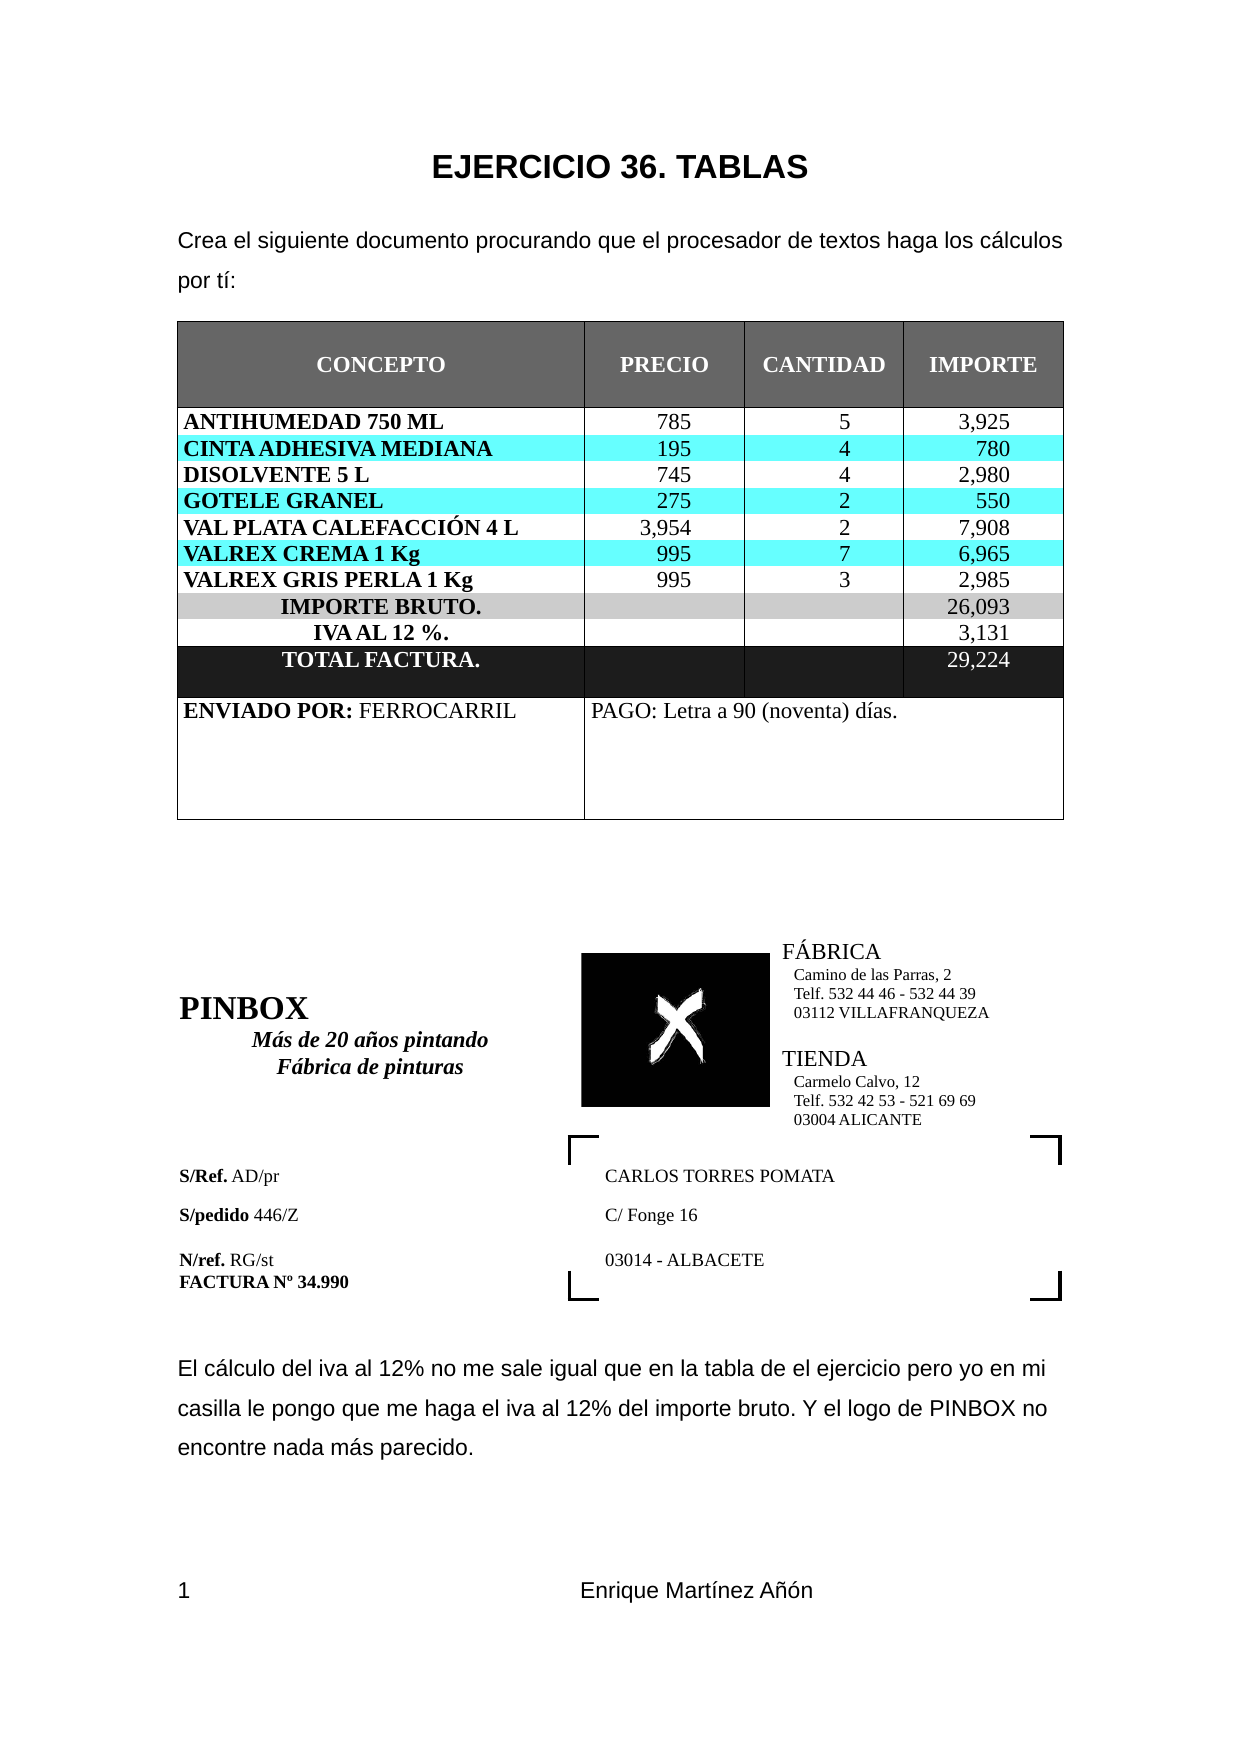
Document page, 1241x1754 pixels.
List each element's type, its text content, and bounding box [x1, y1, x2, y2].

table_header FÁBRICA Camino de las Parras, 2 Telf. 532 44 46 - 532 44 39 03112 VILLAFRANQUEZA [776, 933, 1060, 1040]
table_cell [599, 1135, 1030, 1164]
table_cell 03014 - ALBACETE [599, 1243, 1030, 1271]
table_cell [569, 1165, 599, 1204]
table_cell [585, 647, 744, 697]
table_cell GOTELE GRANEL [178, 488, 584, 514]
table_cell [745, 647, 903, 697]
table_cell 785 [585, 408, 744, 435]
table_cell [173, 1135, 568, 1164]
picture [581, 953, 770, 1107]
table_cell ANTIHUMEDAD 750 ML [178, 408, 584, 435]
table_header IMPORTE [904, 322, 1063, 407]
table_cell 2.985 [904, 566, 1063, 593]
table_header PRECIO [585, 322, 744, 407]
table_cell [569, 1243, 599, 1271]
table_cell 4 [745, 461, 903, 487]
table_cell [1030, 1243, 1060, 1271]
table_cell 195 [585, 435, 744, 461]
table_cell 26.093 [904, 593, 1063, 619]
table_cell IMPORTE BRUTO. [178, 593, 584, 619]
table_cell [599, 1271, 1030, 1298]
table_cell VAL PLATA CALEFACCIÓN 4 L [178, 514, 584, 540]
table_cell 4 [745, 435, 903, 461]
table_cell FACTURA Nº 34.990 [173, 1271, 568, 1298]
text El cálculo del iva al 12% no me sale igual que en la tabla de el ejercicio pero yo en mi casilla le pongo que me haga el iva al 12% del importe bruto. Y el logo de PINBOX no encontre nada más parecido. [177, 1355, 1063, 1461]
table_cell 550 [904, 488, 1063, 514]
table_cell [585, 593, 744, 619]
table_cell PAGO: Letra a 90 (noventa) días. [585, 698, 1063, 818]
table_cell [745, 593, 903, 619]
table_cell 7.908 [904, 514, 1063, 540]
table_cell 3.954 [585, 514, 744, 540]
table_header [569, 933, 776, 1135]
table_cell S/pedido 446/Z [173, 1204, 569, 1243]
table_cell 995 [585, 566, 744, 593]
table_cell 2 [745, 514, 903, 540]
table_cell DISOLVENTE 5 L [178, 461, 584, 487]
table_cell N/ref. RG/st [173, 1243, 569, 1271]
table_cell [1030, 1138, 1058, 1164]
table_cell 7 [745, 540, 903, 566]
table_cell 3.131 [904, 619, 1063, 646]
table_header CANTIDAD [745, 322, 903, 407]
table_cell IVA AL 12 %. [178, 619, 584, 646]
table_cell [1030, 1204, 1060, 1243]
table_cell 3.925 [904, 408, 1063, 435]
table_cell 2 [745, 488, 903, 514]
table_cell CARLOS TORRES POMATA [599, 1165, 1030, 1204]
table_cell 3 [745, 566, 903, 593]
text Crea el siguiente documento procurando que el procesador de textos haga los cálculos por tí: [177, 227, 1063, 293]
table_cell 2.980 [904, 461, 1063, 487]
table_cell 5 [745, 408, 903, 435]
table_cell TIENDA Carmelo Calvo, 12 Telf. 532 42 53 - 521 69 69 03004 ALICANTE [776, 1040, 1060, 1135]
table_header CONCEPTO [178, 322, 584, 407]
table_cell TOTAL FACTURA. [178, 647, 584, 697]
table_cell [585, 619, 744, 646]
table_cell [571, 1138, 599, 1164]
table_cell CINTA ADHESIVA MEDIANA [178, 435, 584, 461]
table_cell [745, 619, 903, 646]
table_cell 995 [585, 540, 744, 566]
table_cell 780 [904, 435, 1063, 461]
table_cell [1030, 1165, 1060, 1204]
table_header PINBOX Más de 20 años pintando Fábrica de pinturas [173, 933, 569, 1135]
table_cell C/ Fonge 16 [599, 1204, 1030, 1243]
table_cell 6.965 [904, 540, 1063, 566]
table_cell 745 [585, 461, 744, 487]
table_cell VALREX GRIS PERLA 1 Kg [178, 566, 584, 593]
table_cell [569, 1204, 599, 1243]
table_cell ENVIADO POR: FERROCARRIL [178, 698, 584, 818]
table_cell 29.224 [904, 647, 1063, 697]
table_cell [1030, 1271, 1058, 1298]
table_cell S/Ref. AD/pr [173, 1165, 569, 1204]
table_cell 275 [585, 488, 744, 514]
title ejercicio 36. tablas [177, 148, 1063, 186]
table_cell VALREX CREMA 1 Kg [178, 540, 584, 566]
table_cell [571, 1271, 599, 1298]
